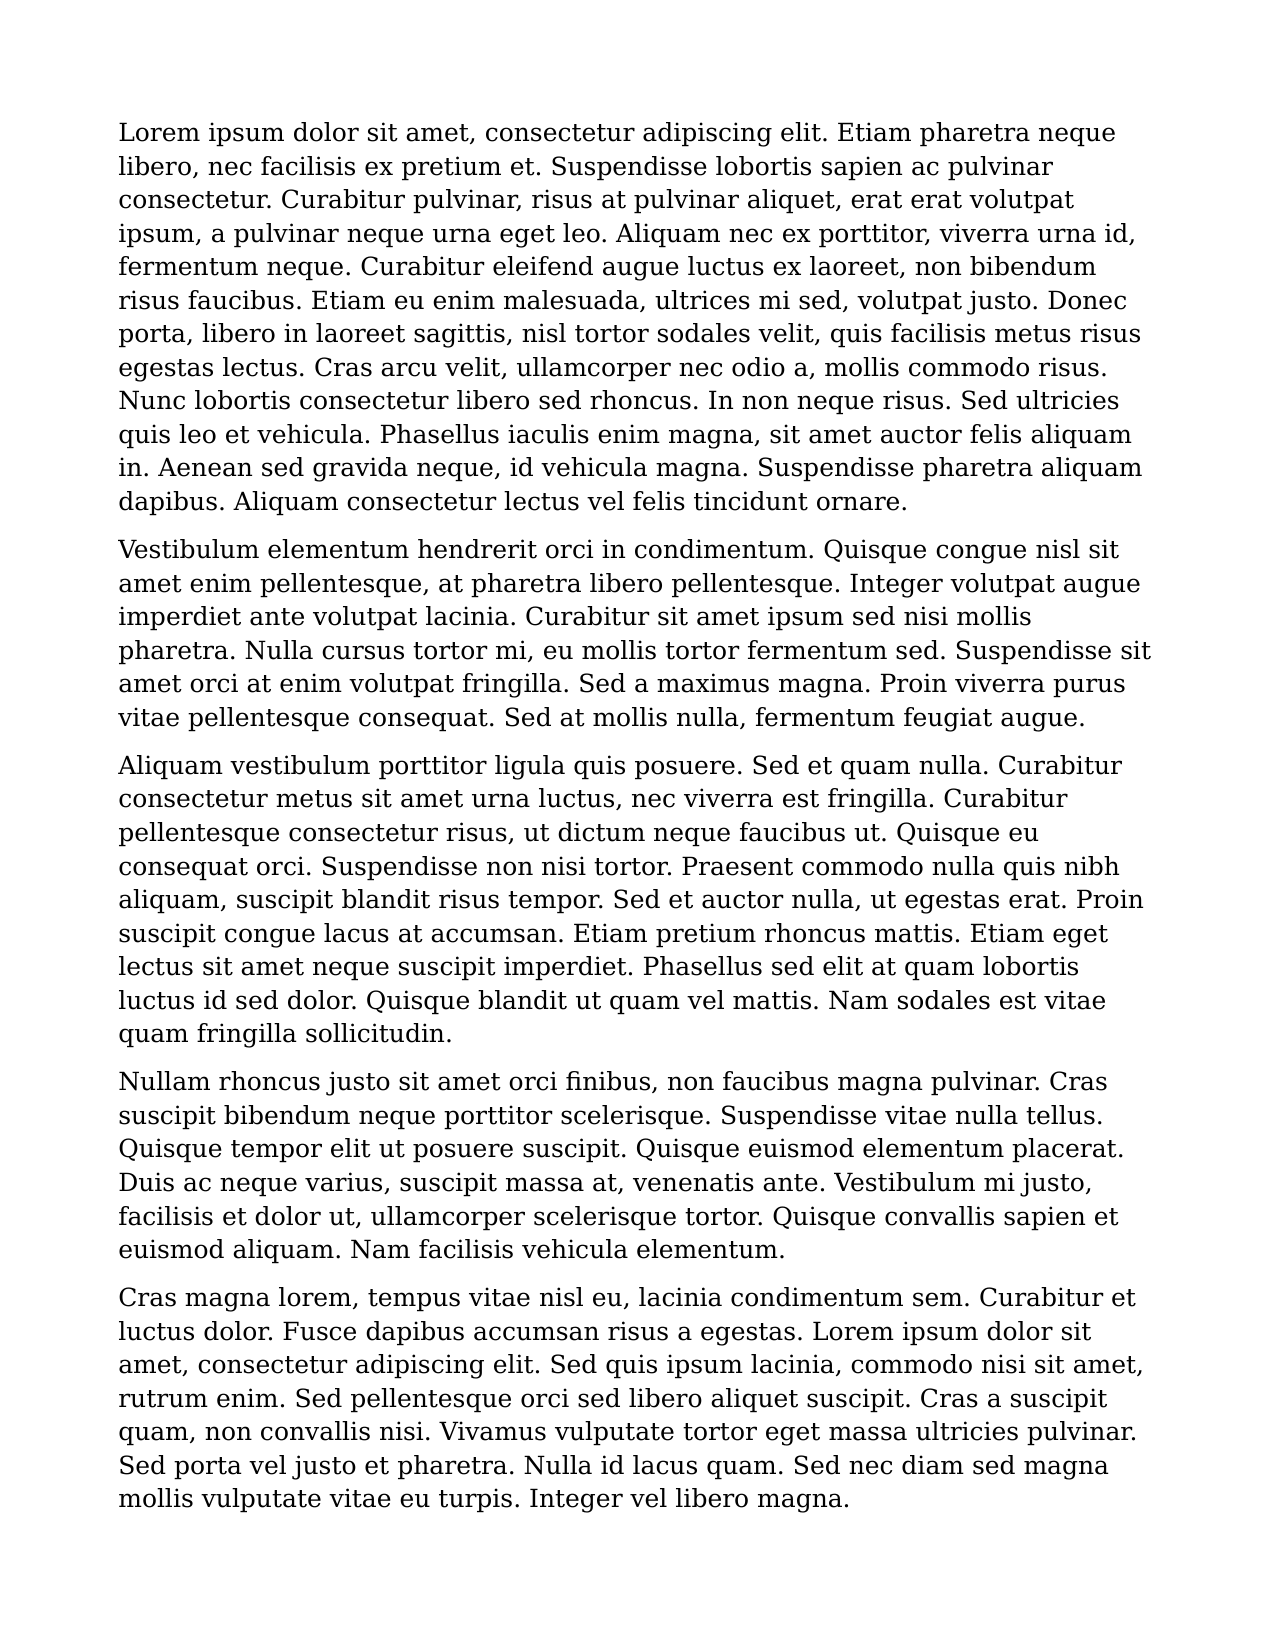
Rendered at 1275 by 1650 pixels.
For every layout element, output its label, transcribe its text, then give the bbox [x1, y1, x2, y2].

text Cras magna lorem, tempus vitae nisl eu, lacinia condimentum sem. Curabitur et luctus dolor. Fusce dapibus accumsan risus a egestas. Lorem ipsum dolor sit amet, consectetur adipiscing elit. Sed quis ipsum lacinia, commodo nisi sit amet, rutrum enim. Sed pellentesque orci sed libero aliquet suscipit. Cras a suscipit quam, non convallis nisi. Vivamus vulputate tortor eget massa ultricies pulvinar. Sed porta vel justo et pharetra. Nulla id lacus quam. Sed nec diam sed magna mollis vulputate vitae eu turpis. Integer vel libero magna. [118, 1283, 1157, 1514]
text Aliquam vestibulum porttitor ligula quis posuere. Sed et quam nulla. Curabitur consectetur metus sit amet urna luctus, nec viverra est fringilla. Curabitur pellentesque consectetur risus, ut dictum neque faucibus ut. Quisque eu consequat orci. Suspendisse non nisi tortor. Praesent commodo nulla quis nibh aliquam, suscipit blandit risus tempor. Sed et auctor nulla, ut egestas erat. Proin suscipit congue lacus at accumsan. Etiam pretium rhoncus mattis. Etiam eget lectus sit amet neque suscipit imperdiet. Phasellus sed elit at quam lobortis luctus id sed dolor. Quisque blandit ut quam vel mattis. Nam sodales est vitae quam fringilla sollicitudin. [118, 751, 1157, 1048]
text Lorem ipsum dolor sit amet, consectetur adipiscing elit. Etiam pharetra neque libero, nec facilisis ex pretium et. Suspendisse lobortis sapien ac pulvinar consectetur. Curabitur pulvinar, risus at pulvinar aliquet, erat erat volutpat ipsum, a pulvinar neque urna eget leo. Aliquam nec ex porttitor, viverra urna id, fermentum neque. Curabitur eleifend augue luctus ex laoreet, non bibendum risus faucibus. Etiam eu enim malesuada, ultrices mi sed, volutpat justo. Donec porta, libero in laoreet sagittis, nisl tortor sodales velit, quis facilisis metus risus egestas lectus. Cras arcu velit, ullamcorper nec odio a, mollis commodo risus. Nunc lobortis consectetur libero sed rhoncus. In non neque risus. Sed ultricies quis leo et vehicula. Phasellus iaculis enim magna, sit amet auctor felis aliquam in. Aenean sed gravida neque, id vehicula magna. Suspendisse pharetra aliquam dapibus. Aliquam consectetur lectus vel felis tincidunt ornare. [118, 118, 1157, 516]
text Vestibulum elementum hendrerit orci in condimentum. Quisque congue nisl sit amet enim pellentesque, at pharetra libero pellentesque. Integer volutpat augue imperdiet ante volutpat lacinia. Curabitur sit amet ipsum sed nisi mollis pharetra. Nulla cursus tortor mi, eu mollis tortor fermentum sed. Suspendisse sit amet orci at enim volutpat fringilla. Sed a maximus magna. Proin viverra purus vitae pellentesque consequat. Sed at mollis nulla, fermentum feugiat augue. [118, 535, 1157, 732]
text Nullam rhoncus justo sit amet orci finibus, non faucibus magna pulvinar. Cras suscipit bibendum neque porttitor scelerisque. Suspendisse vitae nulla tellus. Quisque tempor elit ut posuere suscipit. Quisque euismod elementum placerat. Duis ac neque varius, suscipit massa at, venenatis ante. Vestibulum mi justo, facilisis et dolor ut, ullamcorper scelerisque tortor. Quisque convallis sapien et euismod aliquam. Nam facilisis vehicula elementum. [118, 1067, 1157, 1264]
